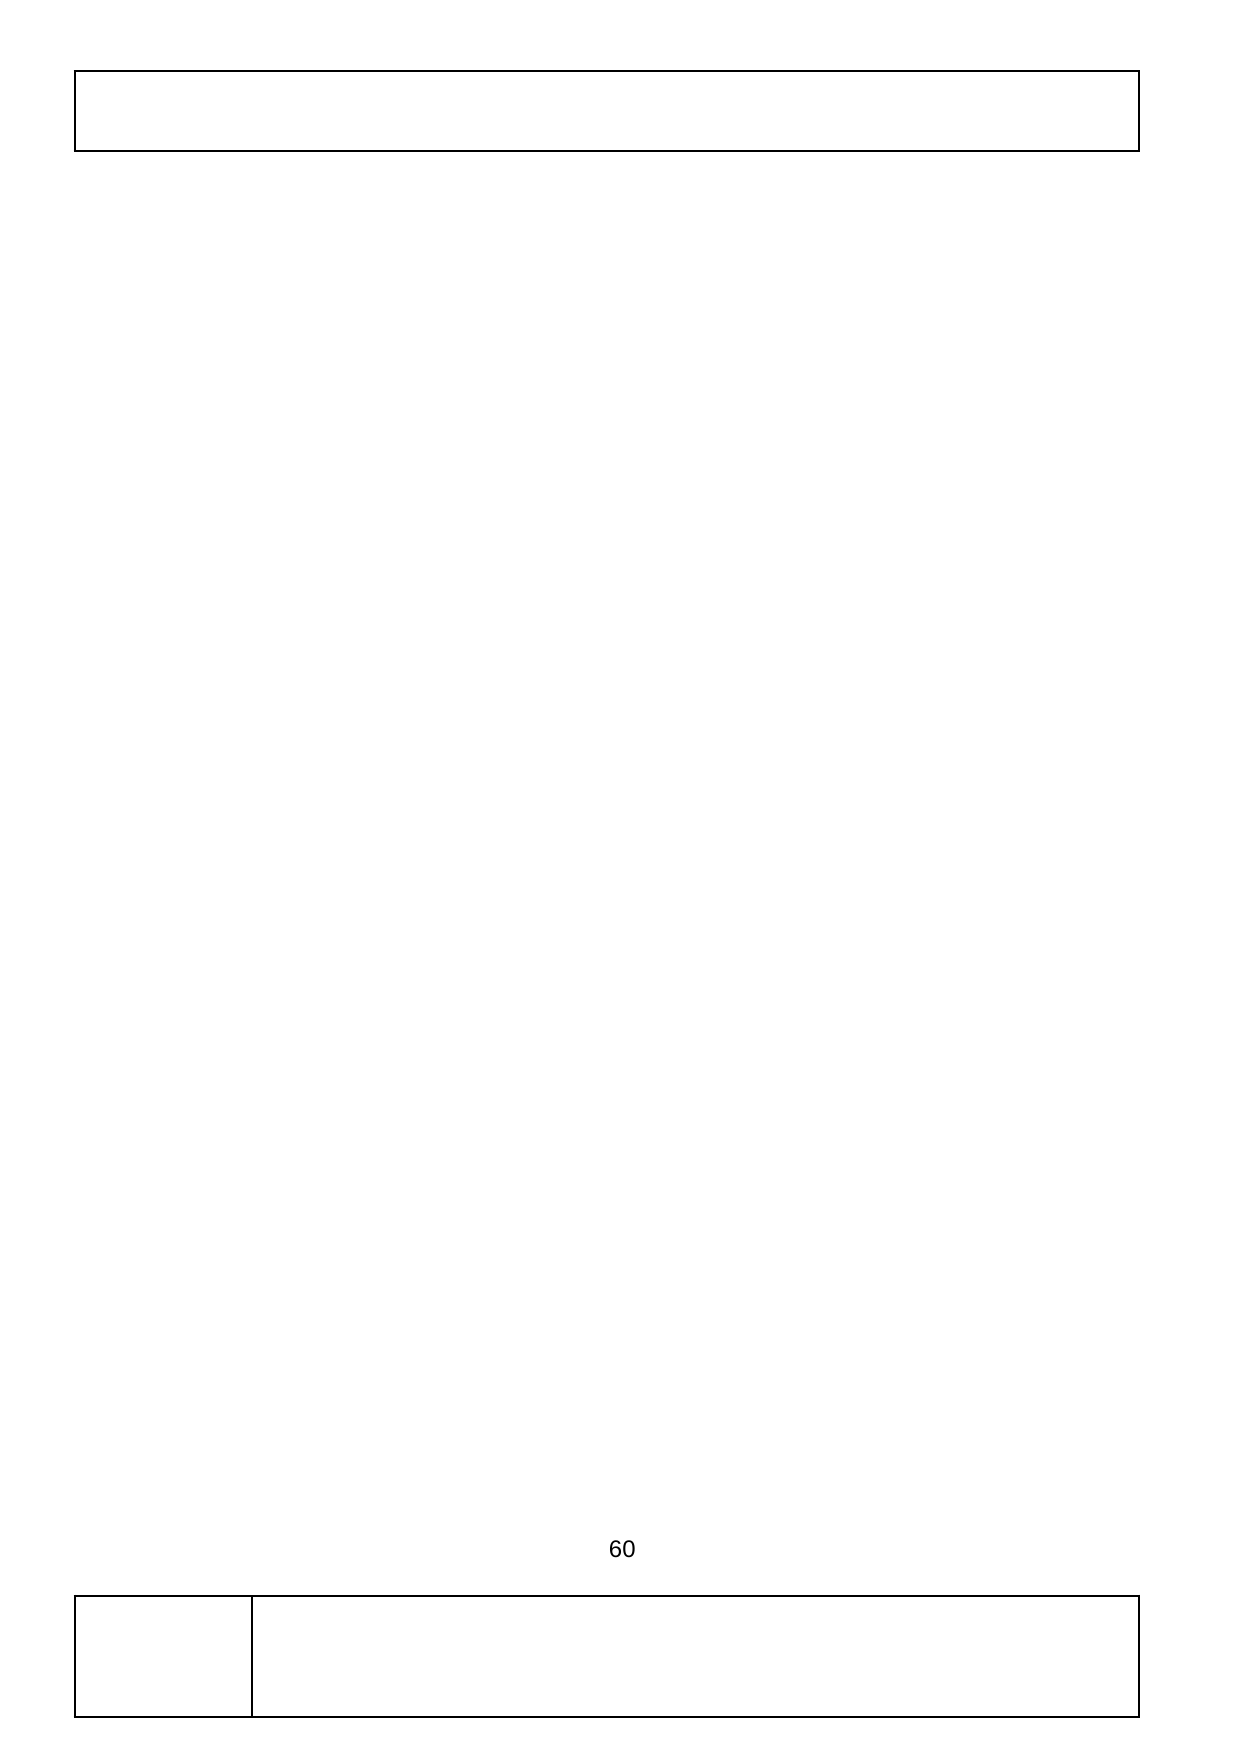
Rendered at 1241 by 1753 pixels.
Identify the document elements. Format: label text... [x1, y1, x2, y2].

table_header [253, 1597, 1138, 1716]
table_header [76, 1597, 251, 1716]
text 60 [609, 1535, 1178, 1563]
table_cell [76, 72, 1138, 150]
